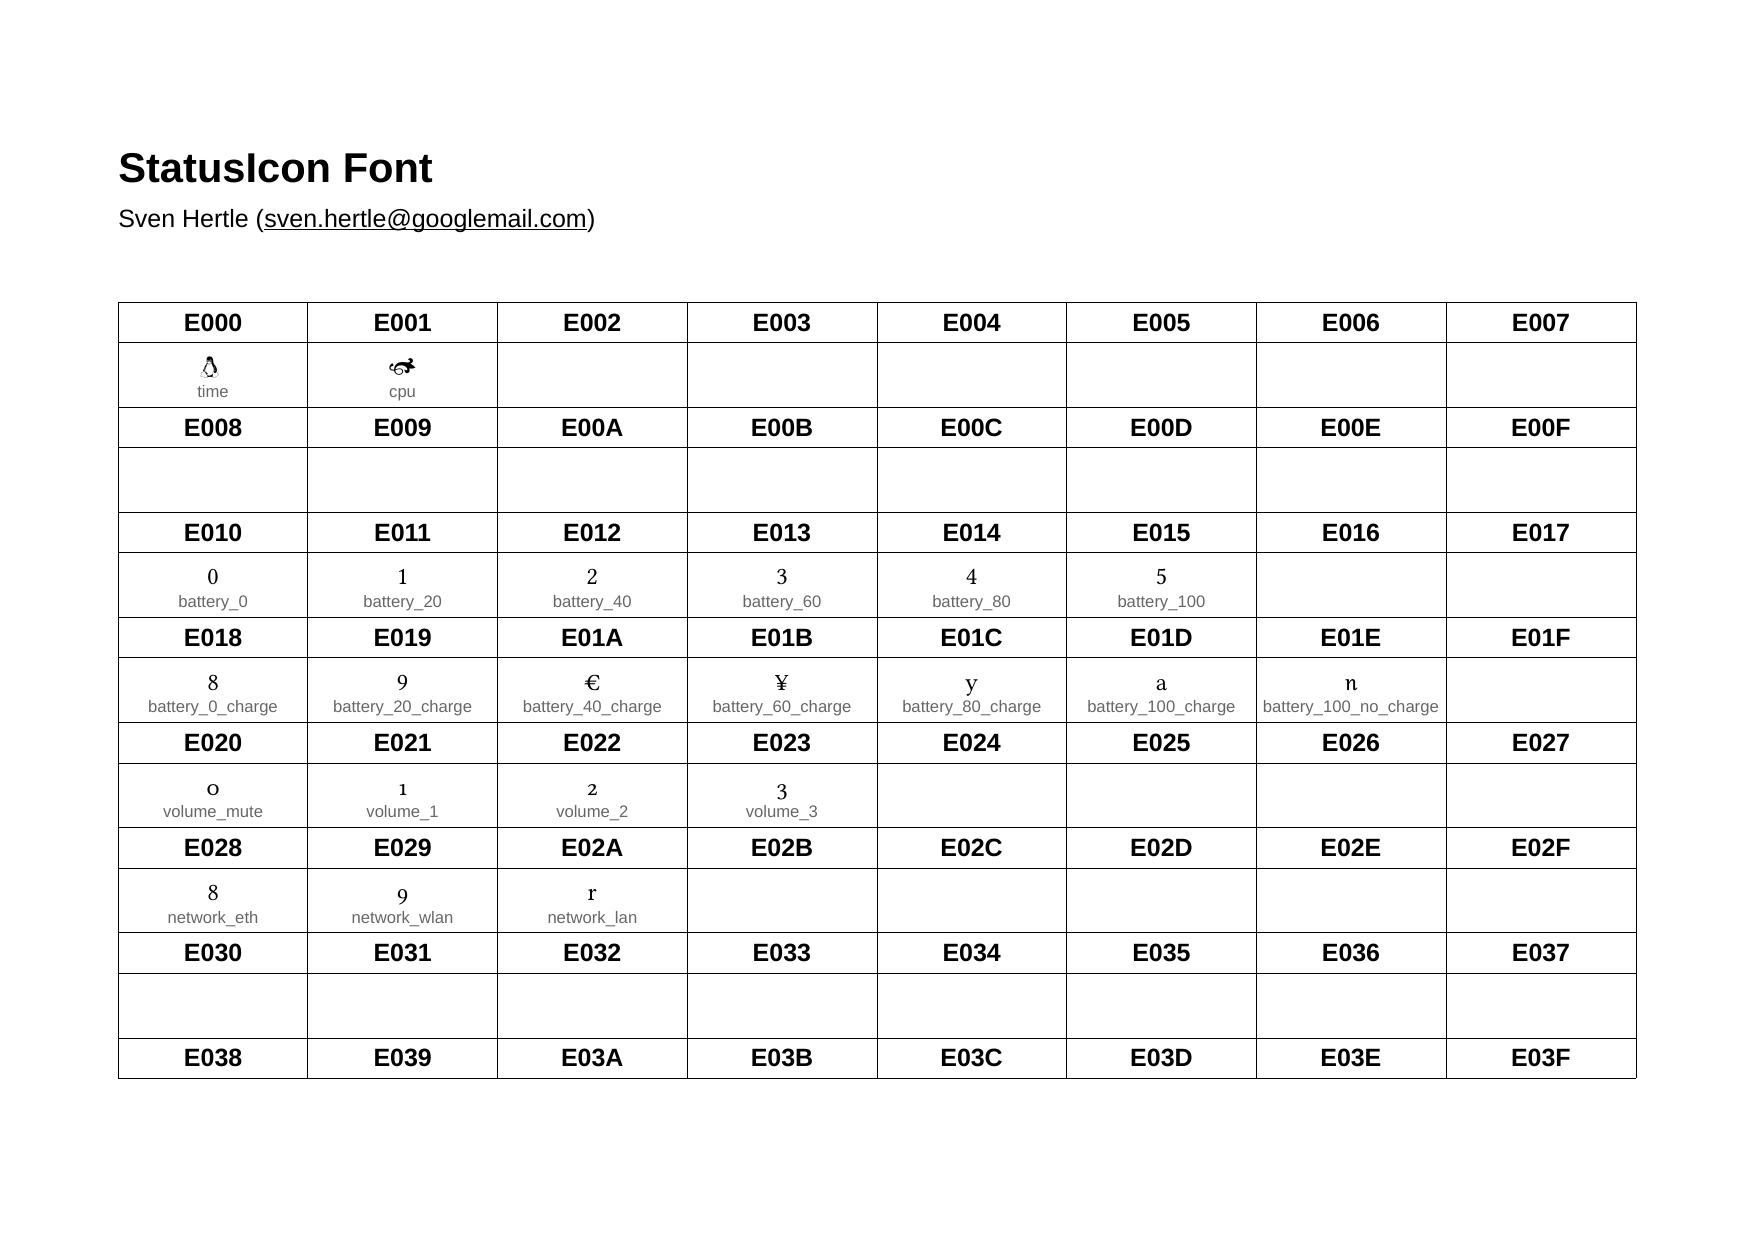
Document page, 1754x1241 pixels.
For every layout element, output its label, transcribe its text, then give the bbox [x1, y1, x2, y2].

table_cell [498, 343, 687, 407]
table_cell E009 [308, 408, 497, 447]
table_cell E02C [878, 828, 1066, 867]
table_cell [1067, 343, 1256, 407]
table_cell [308, 974, 497, 1037]
table_cell E00A [498, 408, 687, 447]
table_cell E037 [1447, 933, 1636, 973]
table_cell [878, 764, 1066, 827]
table_cell  battery_100_charge [1067, 658, 1256, 722]
table_cell [878, 343, 1066, 407]
table_cell  battery_0_charge [119, 658, 307, 722]
table_cell [1257, 448, 1446, 512]
table_cell E026 [1257, 723, 1446, 762]
table_cell [688, 869, 877, 932]
table_cell  time [119, 343, 307, 407]
table_cell [1447, 553, 1636, 617]
table_cell E022 [498, 723, 687, 762]
table_cell [688, 448, 877, 512]
table_cell E015 [1067, 513, 1256, 552]
table_cell E012 [498, 513, 687, 552]
table_cell [1447, 448, 1636, 512]
table_cell E011 [308, 513, 497, 552]
table_header E006 [1257, 303, 1446, 342]
table_cell E00C [878, 408, 1066, 447]
table_cell E020 [119, 723, 307, 762]
table_cell  network_wlan [308, 869, 497, 932]
table_cell [1067, 974, 1256, 1037]
table_cell E038 [119, 1039, 307, 1078]
table_cell [1067, 869, 1256, 932]
table_cell E01E [1257, 618, 1446, 657]
table_cell E03F [1447, 1039, 1636, 1078]
table_cell  battery_80 [878, 553, 1066, 617]
table_cell E02E [1257, 828, 1446, 867]
table_cell E03D [1067, 1039, 1256, 1078]
table_cell  battery_40 [498, 553, 687, 617]
table_cell E008 [119, 408, 307, 447]
table_cell [878, 869, 1066, 932]
table_cell  volume_1 [308, 764, 497, 827]
table_cell  battery_100 [1067, 553, 1256, 617]
table_cell [1257, 974, 1446, 1037]
table_cell  network_lan [498, 869, 687, 932]
table_cell E00E [1257, 408, 1446, 447]
table_cell E01C [878, 618, 1066, 657]
table_cell E025 [1067, 723, 1256, 762]
table_cell  battery_40_charge [498, 658, 687, 722]
table_cell E027 [1447, 723, 1636, 762]
table_cell E03B [688, 1039, 877, 1078]
table_header E000 [119, 303, 307, 342]
table_cell  cpu [308, 343, 497, 407]
table_cell E031 [308, 933, 497, 973]
table_cell [688, 974, 877, 1037]
table_cell E010 [119, 513, 307, 552]
table_cell E034 [878, 933, 1066, 973]
table_cell E016 [1257, 513, 1446, 552]
table_cell E01B [688, 618, 877, 657]
table_cell E023 [688, 723, 877, 762]
table_cell E024 [878, 723, 1066, 762]
table_cell [119, 974, 307, 1037]
table_cell [878, 974, 1066, 1037]
table_cell [119, 448, 307, 512]
table_cell E039 [308, 1039, 497, 1078]
table_cell E03A [498, 1039, 687, 1078]
table_cell E02D [1067, 828, 1256, 867]
table_cell E01D [1067, 618, 1256, 657]
table_cell [498, 448, 687, 512]
table_cell E02B [688, 828, 877, 867]
table_cell E03C [878, 1039, 1066, 1078]
table_header E003 [688, 303, 877, 342]
table_cell [1447, 658, 1636, 722]
table_header E002 [498, 303, 687, 342]
table_cell E030 [119, 933, 307, 973]
table_header E005 [1067, 303, 1256, 342]
table_cell [1067, 764, 1256, 827]
table_cell E00B [688, 408, 877, 447]
table_cell E029 [308, 828, 497, 867]
table_cell  battery_60 [688, 553, 877, 617]
table_cell E01F [1447, 618, 1636, 657]
table_cell E00F [1447, 408, 1636, 447]
table_cell  battery_20 [308, 553, 497, 617]
table_cell  battery_100_no_charge [1257, 658, 1446, 722]
table_cell [1067, 448, 1256, 512]
table_cell [688, 343, 877, 407]
table_cell [1447, 343, 1636, 407]
table_cell E014 [878, 513, 1066, 552]
table_cell [498, 974, 687, 1037]
table_header E004 [878, 303, 1066, 342]
table_cell E02F [1447, 828, 1636, 867]
table_header E007 [1447, 303, 1636, 342]
table_cell E013 [688, 513, 877, 552]
table_cell  volume_3 [688, 764, 877, 827]
table_cell  battery_0 [119, 553, 307, 617]
table_cell  volume_mute [119, 764, 307, 827]
table_cell [1447, 974, 1636, 1037]
title StatusIcon Font [118, 143, 1636, 191]
table_cell E036 [1257, 933, 1446, 973]
table_cell E033 [688, 933, 877, 973]
table_cell E032 [498, 933, 687, 973]
table_cell [308, 448, 497, 512]
table_cell [1257, 764, 1446, 827]
table_cell  battery_20_charge [308, 658, 497, 722]
table_cell E02A [498, 828, 687, 867]
table_cell  battery_80_charge [878, 658, 1066, 722]
table_cell E01A [498, 618, 687, 657]
table_cell E019 [308, 618, 497, 657]
table_cell E021 [308, 723, 497, 762]
table_cell E018 [119, 618, 307, 657]
table_cell [1447, 764, 1636, 827]
table_cell  battery_60_charge [688, 658, 877, 722]
table_cell E00D [1067, 408, 1256, 447]
table_cell [878, 448, 1066, 512]
table_cell E028 [119, 828, 307, 867]
table_cell E017 [1447, 513, 1636, 552]
table_cell  volume_2 [498, 764, 687, 827]
table_cell E03E [1257, 1039, 1446, 1078]
text Sven Hertle (sven.hertle@googlemail.com) [118, 203, 1636, 232]
table_cell  network_eth [119, 869, 307, 932]
table_cell E035 [1067, 933, 1256, 973]
table_cell [1447, 869, 1636, 932]
table_header E001 [308, 303, 497, 342]
table_cell [1257, 343, 1446, 407]
table_cell [1257, 869, 1446, 932]
table_cell [1257, 553, 1446, 617]
